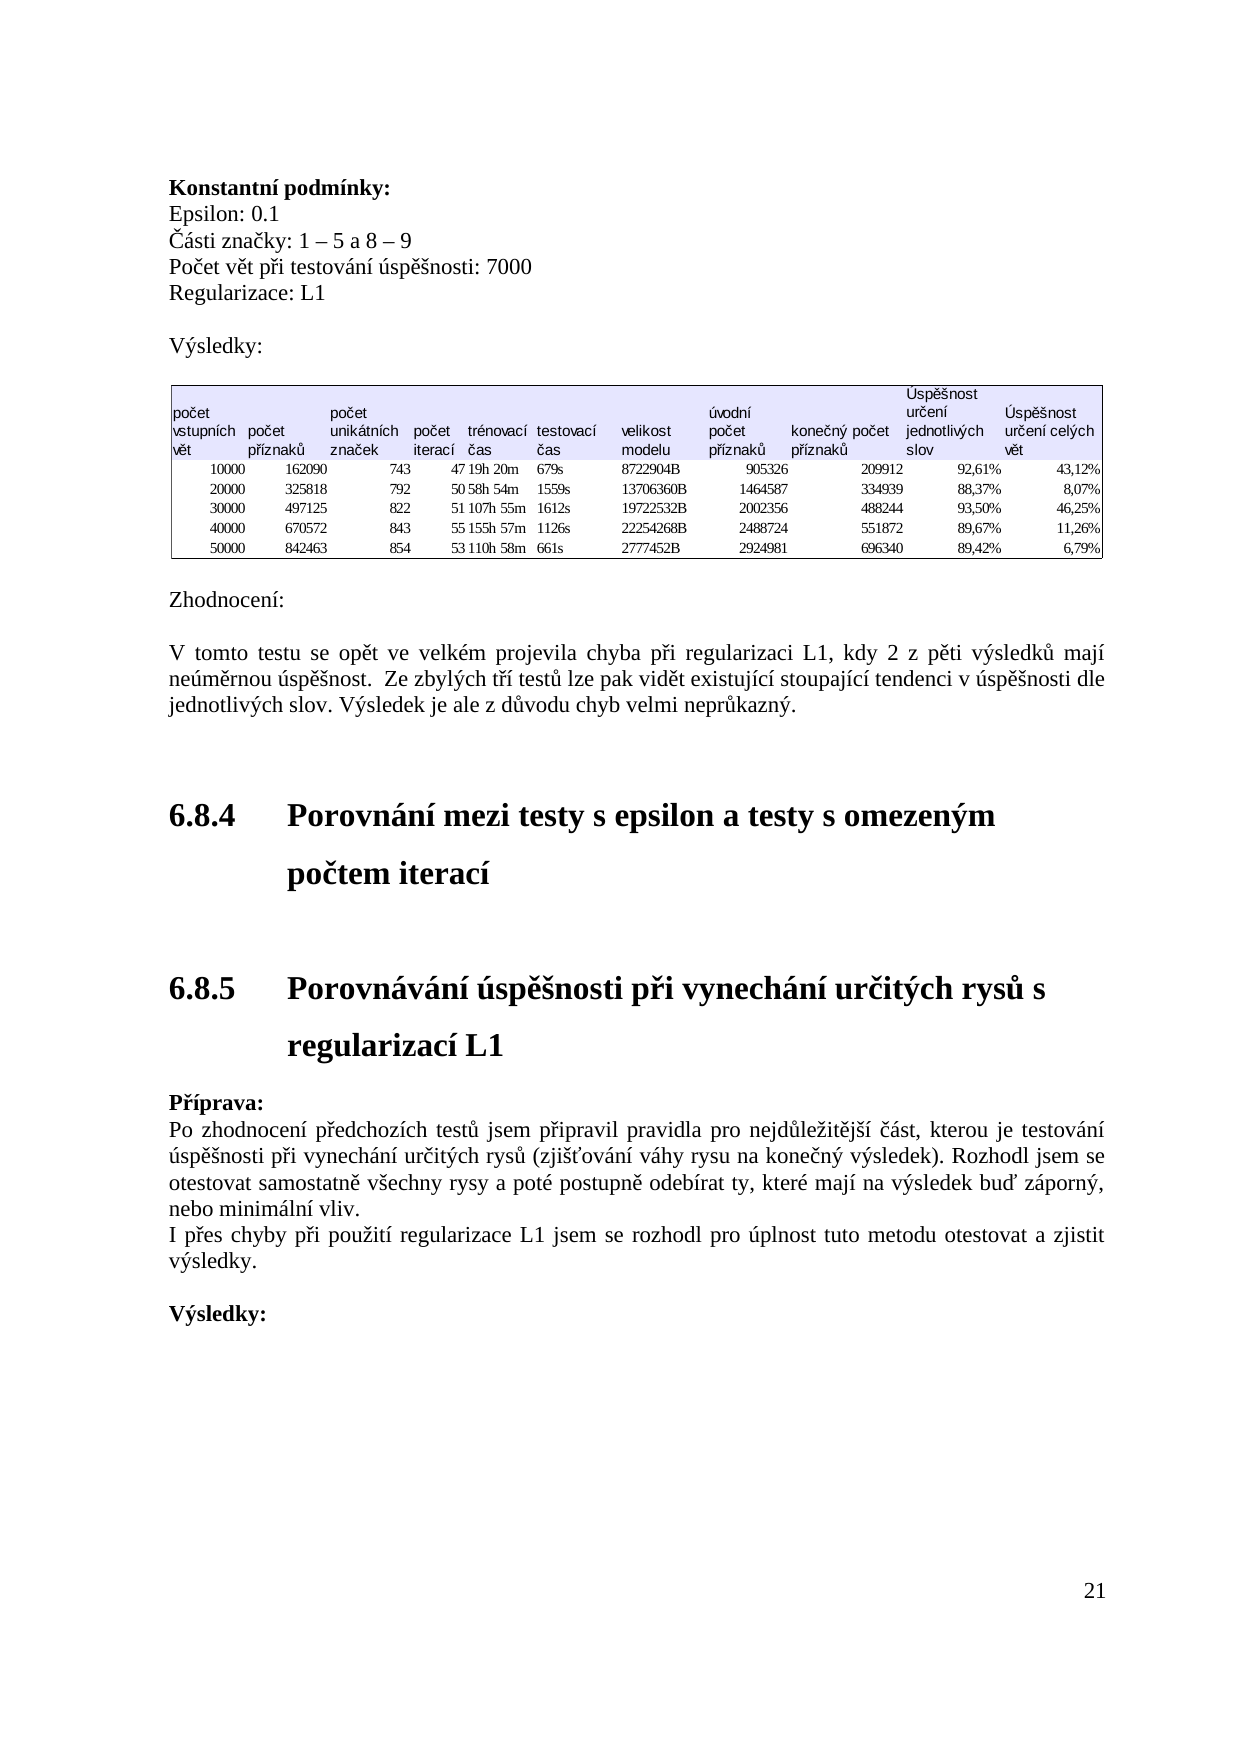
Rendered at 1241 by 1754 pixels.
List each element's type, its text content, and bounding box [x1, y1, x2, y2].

subtitle Porovnání mezi testy s epsilon a testy s omezeným počtem iterací [169, 796, 1106, 891]
text I přes chyby při použití regularizace L1 jsem se rozhodl pro úplnost tuto metodu otestovat a zjistit výsledky. [169, 1221, 1106, 1274]
text Části značky: 1 – 5 a 8 – 9 [169, 227, 1106, 253]
text Počet vět při testování úspěšnosti: 7000 [169, 253, 1106, 279]
subtitle Porovnávání úspěšnosti při vynechání určitých rysů s regularizací L1 [169, 968, 1106, 1064]
text Regularizace: L1 [169, 279, 1106, 306]
text Zhodnocení: [169, 586, 1106, 612]
text V tomto testu se opět ve velkém projevila chyba při regularizaci L1, kdy 2 z pěti výsledků mají neúměrnou úspěšnost. Ze zbylých tří testů lze pak vidět existující stoupající tendenci v úspěšnosti dle jednotlivých slov. Výsledek je ale z důvodu chyb velmi neprůkazný. [169, 639, 1106, 718]
text Výsledky: [169, 1300, 1106, 1327]
text Výsledky: [169, 332, 1106, 358]
text Epsilon: 0.1 [169, 200, 1106, 227]
text Po zhodnocení předchozích testů jsem připravil pravidla pro nejdůležitější část, kterou je testování úspěšnosti při vynechání určitých rysů (zjišťování váhy rysu na konečný výsledek). Rozhodl jsem se otestovat samostatně všechny rysy a poté postupně odebírat ty, které mají na výsledek buď záporný, nebo minimální vliv. [169, 1116, 1106, 1221]
text Příprava: [169, 1089, 1106, 1116]
text Konstantní podmínky: [169, 174, 1106, 200]
